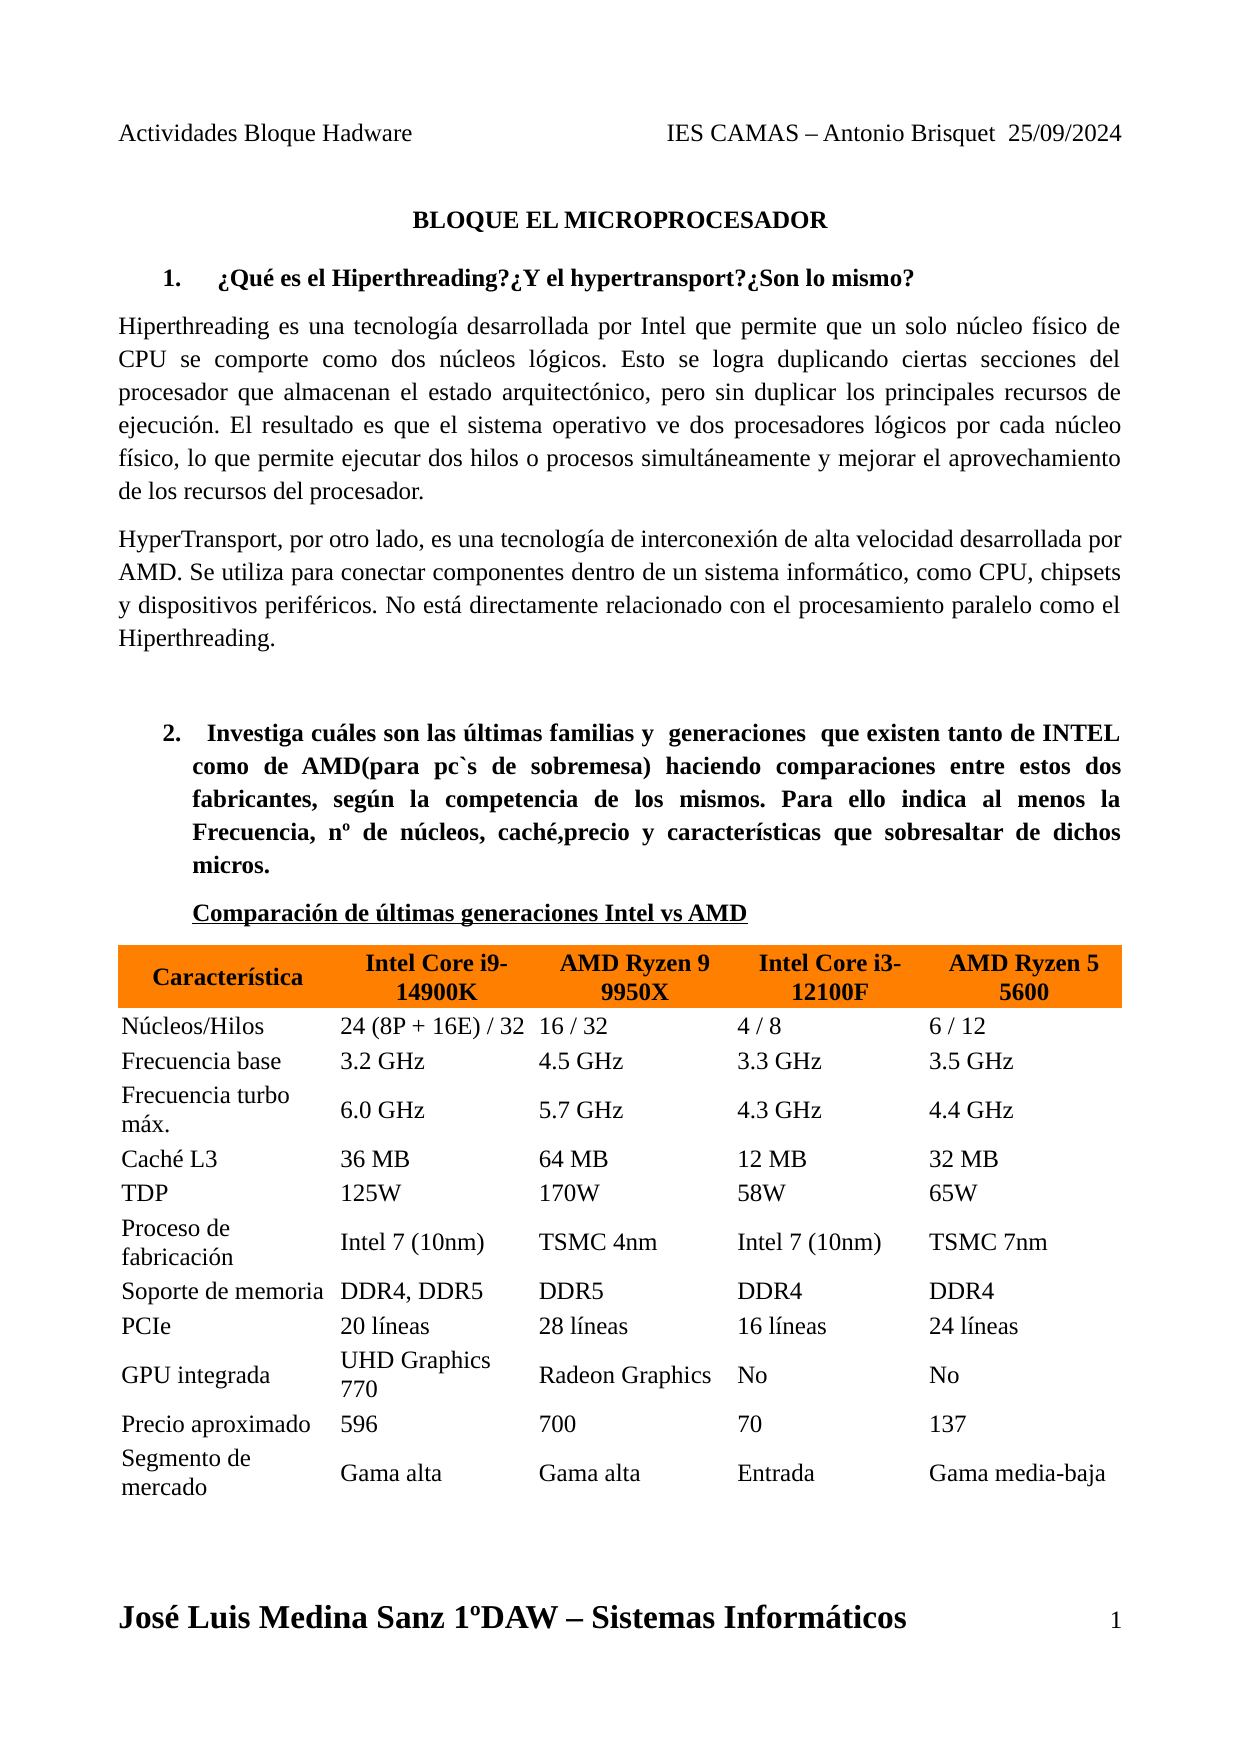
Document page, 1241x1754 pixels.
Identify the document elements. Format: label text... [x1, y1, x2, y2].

table_cell 3.5 GHz [926, 1043, 1122, 1078]
table_cell No [734, 1343, 926, 1406]
table_cell TDP [118, 1176, 337, 1210]
text Hiperthreading es una tecnología desarrollada por Intel que permite que un solo núcleo físico de CPU se comporte como dos núcleos lógicos. Esto se logra duplicando ciertas secciones del procesador que almacenan el estado arquitectónico, pero sin duplicar los principales recursos de ejecución. El resultado es que el sistema operativo ve dos procesadores lógicos por cada núcleo físico, lo que permite ejecutar dos hilos o procesos simultáneamente y mejorar el aprovechamiento de los recursos del procesador. [118, 311, 1122, 505]
table_cell 16 / 32 [536, 1009, 734, 1043]
table_cell 65W [926, 1176, 1122, 1210]
table_cell Núcleos/Hilos [118, 1009, 337, 1043]
table_cell Radeon Graphics [536, 1343, 734, 1406]
table_cell 28 líneas [536, 1308, 734, 1343]
table_cell DDR4, DDR5 [337, 1274, 536, 1308]
table_cell Segmento de mercado [118, 1441, 337, 1504]
table_cell Frecuencia turbo máx. [118, 1078, 337, 1141]
table_cell 6.0 GHz [337, 1078, 536, 1141]
table_cell DDR4 [926, 1274, 1122, 1308]
table_cell 12 MB [734, 1141, 926, 1176]
text Comparación de últimas generaciones Intel vs AMD [118, 898, 1122, 926]
table_cell 4.5 GHz [536, 1043, 734, 1078]
list ¿Qué es el Hiperthreading?¿Y el hypertransport?¿Son lo mismo? [162, 263, 1122, 292]
table_cell 5.7 GHz [536, 1078, 734, 1141]
table_header AMD Ryzen 9 9950X [536, 945, 734, 1008]
table_cell 24 líneas [926, 1308, 1122, 1343]
text BLOQUE EL MICROPROCESADOR [118, 205, 1122, 234]
table_cell 4.4 GHz [926, 1078, 1122, 1141]
table_cell Gama media-baja [926, 1441, 1122, 1504]
table_cell No [926, 1343, 1122, 1406]
table_cell GPU integrada [118, 1343, 337, 1406]
table_cell Gama alta [536, 1441, 734, 1504]
table_cell UHD Graphics 770 [337, 1343, 536, 1406]
table_cell Gama alta [337, 1441, 536, 1504]
text HyperTransport, por otro lado, es una tecnología de interconexión de alta velocidad desarrollada por AMD. Se utiliza para conectar componentes dentro de un sistema informático, como CPU, chipsets y dispositivos periféricos. No está directamente relacionado con el procesamiento paralelo como el Hiperthreading. [118, 524, 1122, 651]
table_cell 125W [337, 1176, 536, 1210]
table_cell Precio aproximado [118, 1406, 337, 1441]
table_cell 6 / 12 [926, 1009, 1122, 1043]
table_cell Caché L3 [118, 1141, 337, 1176]
table_cell Proceso de fabricación [118, 1210, 337, 1273]
table_cell PCIe [118, 1308, 337, 1343]
table_cell 596 [337, 1406, 536, 1441]
table_cell 16 líneas [734, 1308, 926, 1343]
table_cell Frecuencia base [118, 1043, 337, 1078]
table_header Intel Core i9-14900K [337, 945, 536, 1008]
table_cell 64 MB [536, 1141, 734, 1176]
table_cell DDR5 [536, 1274, 734, 1308]
table_cell TSMC 4nm [536, 1210, 734, 1273]
table_cell 4 / 8 [734, 1009, 926, 1043]
table_cell 700 [536, 1406, 734, 1441]
table_cell 170W [536, 1176, 734, 1210]
table_cell 20 líneas [337, 1308, 536, 1343]
list Investiga cuáles son las últimas familias y generaciones que existen tanto de INTEL como de AMD(para pc`s de sobremesa) haciendo comparaciones entre estos dos fabricantes, según la competencia de los mismos. Para ello indica al menos la Frecuencia, nº de núcleos, caché,precio y características que sobresaltar de dichos micros. [162, 718, 1122, 879]
table_cell Intel 7 (10nm) [337, 1210, 536, 1273]
table_cell 3.2 GHz [337, 1043, 536, 1078]
table_cell DDR4 [734, 1274, 926, 1308]
table_cell Entrada [734, 1441, 926, 1504]
table_cell 70 [734, 1406, 926, 1441]
table_cell 137 [926, 1406, 1122, 1441]
table_cell 3.3 GHz [734, 1043, 926, 1078]
table_cell Soporte de memoria [118, 1274, 337, 1308]
table_cell 32 MB [926, 1141, 1122, 1176]
table_cell 58W [734, 1176, 926, 1210]
table_cell Intel 7 (10nm) [734, 1210, 926, 1273]
table_cell 36 MB [337, 1141, 536, 1176]
table_header Intel Core i3-12100F [734, 945, 926, 1008]
table_cell TSMC 7nm [926, 1210, 1122, 1273]
table_header Característica [118, 945, 337, 1008]
table_header AMD Ryzen 5 5600 [926, 945, 1122, 1008]
table_cell 4.3 GHz [734, 1078, 926, 1141]
table_cell 24 (8P + 16E) / 32 [337, 1009, 536, 1043]
